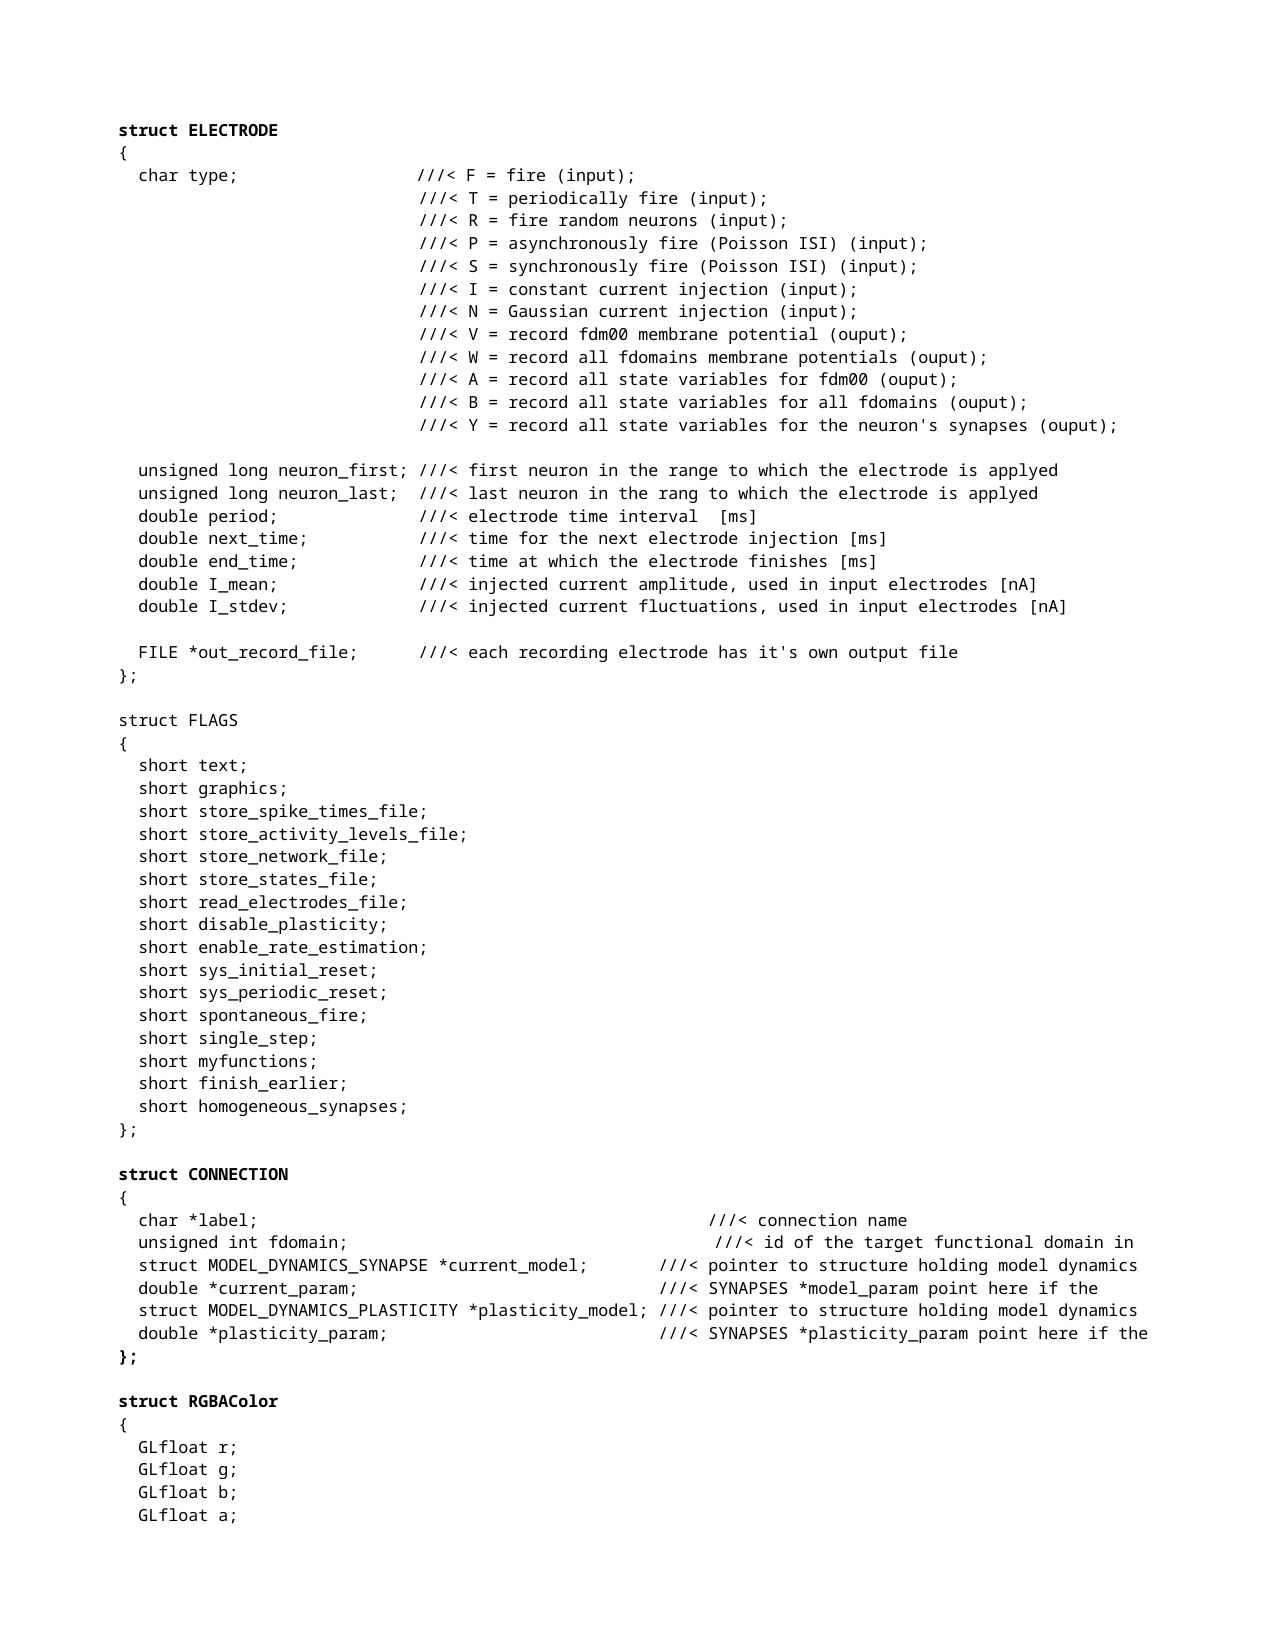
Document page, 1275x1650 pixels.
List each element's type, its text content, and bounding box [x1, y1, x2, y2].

text unsigned long neuron_first; ///< first neuron in the range to which the electrode is applyed [118, 459, 1157, 481]
text ///< W = record all fdomains membrane potentials (ouput); [118, 345, 1157, 368]
text struct CONNECTION [118, 1163, 1157, 1185]
text }; [118, 663, 1157, 686]
text struct MODEL_DYNAMICS_SYNAPSE *current_model; ///< pointer to structure holding model dynamics [118, 1253, 1157, 1276]
text short single_step; [118, 1026, 1157, 1049]
text ///< B = record all state variables for all fdomains (ouput); [118, 391, 1157, 413]
text ///< R = fire random neurons (input); [118, 209, 1157, 232]
text ///< T = periodically fire (input); [118, 186, 1157, 209]
text }; [118, 1117, 1157, 1140]
text struct ELECTRODE [118, 118, 1157, 141]
text GLfloat r; [118, 1435, 1157, 1458]
text short store_network_file; [118, 845, 1157, 867]
text GLfloat b; [118, 1481, 1157, 1503]
text GLfloat a; [118, 1503, 1157, 1526]
text ///< A = record all state variables for fdm00 (ouput); [118, 368, 1157, 391]
text short finish_earlier; [118, 1072, 1157, 1094]
text short enable_rate_estimation; [118, 936, 1157, 958]
text FILE *out_record_file; ///< each recording electrode has it's own output file [118, 640, 1157, 663]
text char *label; ///< connection name [118, 1208, 1157, 1231]
text unsigned int fdomain; ///< id of the target functional domain in [118, 1231, 1157, 1253]
text double *plasticity_param; ///< SYNAPSES *plasticity_param point here if the [118, 1322, 1157, 1344]
text { [118, 1412, 1157, 1435]
text ///< N = Gaussian current injection (input); [118, 300, 1157, 322]
text struct MODEL_DYNAMICS_PLASTICITY *plasticity_model; ///< pointer to structure holding model dynamics [118, 1299, 1157, 1322]
text short graphics; [118, 777, 1157, 799]
text double I_stdev; ///< injected current fluctuations, used in input electrodes [nA] [118, 595, 1157, 618]
text GLfloat g; [118, 1458, 1157, 1481]
text short store_activity_levels_file; [118, 822, 1157, 845]
text short disable_plasticity; [118, 913, 1157, 936]
text double period; ///< electrode time interval [ms] [118, 504, 1157, 527]
text short store_states_file; [118, 867, 1157, 890]
text ///< Y = record all state variables for the neuron's synapses (ouput); [118, 413, 1157, 436]
text short myfunctions; [118, 1049, 1157, 1072]
text { [118, 141, 1157, 163]
text }; [118, 1344, 1157, 1367]
text { [118, 731, 1157, 754]
text short sys_periodic_reset; [118, 981, 1157, 1004]
text double I_mean; ///< injected current amplitude, used in input electrodes [nA] [118, 572, 1157, 595]
text short homogeneous_synapses; [118, 1094, 1157, 1117]
text ///< S = synchronously fire (Poisson ISI) (input); [118, 254, 1157, 277]
text short sys_initial_reset; [118, 958, 1157, 981]
text struct RGBAColor [118, 1390, 1157, 1412]
text ///< V = record fdm00 membrane potential (ouput); [118, 322, 1157, 345]
text char type; ///< F = fire (input); [118, 163, 1157, 186]
text ///< P = asynchronously fire (Poisson ISI) (input); [118, 232, 1157, 254]
text short text; [118, 754, 1157, 777]
text unsigned long neuron_last; ///< last neuron in the rang to which the electrode is applyed [118, 481, 1157, 504]
text { [118, 1185, 1157, 1208]
text ///< I = constant current injection (input); [118, 277, 1157, 300]
text struct FLAGS [118, 708, 1157, 731]
text short store_spike_times_file; [118, 799, 1157, 822]
text short spontaneous_fire; [118, 1004, 1157, 1026]
text short read_electrodes_file; [118, 890, 1157, 913]
text double next_time; ///< time for the next electrode injection [ms] [118, 527, 1157, 549]
text double *current_param; ///< SYNAPSES *model_param point here if the [118, 1276, 1157, 1299]
text double end_time; ///< time at which the electrode finishes [ms] [118, 549, 1157, 572]
